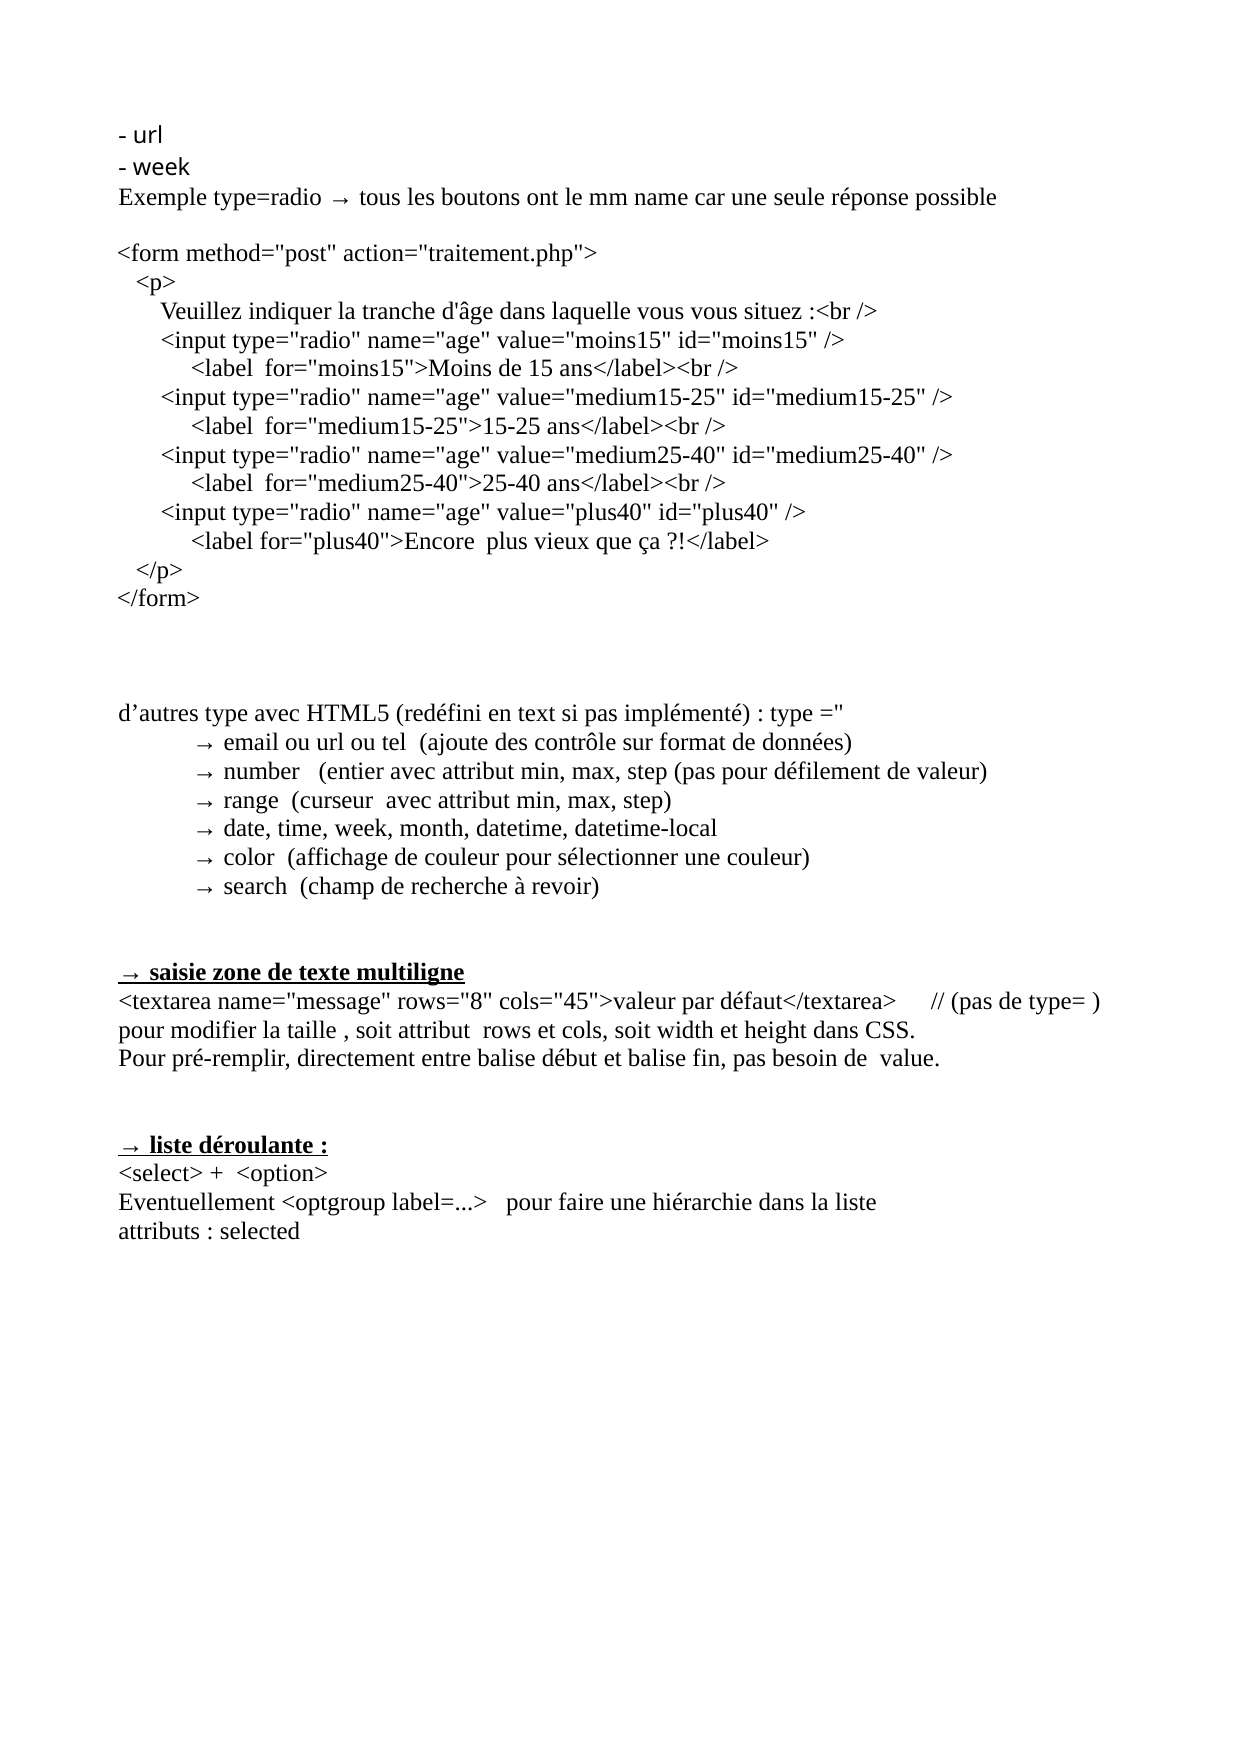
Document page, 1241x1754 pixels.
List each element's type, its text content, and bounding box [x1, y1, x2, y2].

text </p> [117, 555, 1123, 583]
text <input type="radio" name="age" value="medium25-40" id="medium25-40" /> [117, 440, 1123, 468]
text → color (affichage de couleur pour sélectionner une couleur) [118, 842, 1122, 871]
text <label for="medium25-40">25-40 ans</label><br /> [117, 468, 1123, 497]
text Eventuellement <optgroup label=...> pour faire une hiérarchie dans la liste [118, 1187, 1122, 1216]
text </form> [117, 583, 1123, 612]
text <textarea name="message" rows="8" cols="45">valeur par défaut</textarea> // (pas de type= ) [118, 986, 1122, 1015]
text <label for="moins15">Moins de 15 ans</label><br /> [117, 353, 1123, 382]
text → saisie zone de texte multiligne [118, 957, 1122, 986]
text pour modifier la taille , soit attribut rows et cols, soit width et height dans CSS. [118, 1015, 1122, 1043]
text d’autres type avec HTML5 (redéfini en text si pas implémenté) : type =" [118, 698, 1122, 727]
text → date, time, week, month, datetime, datetime-local [118, 813, 1122, 842]
text → range (curseur avec attribut min, max, step) [118, 785, 1122, 813]
text Veuillez indiquer la tranche d'âge dans laquelle vous vous situez :<br /> [117, 296, 1123, 325]
text Exemple type=radio → tous les boutons ont le mm name car une seule réponse possible [118, 182, 1122, 211]
text <p> [117, 267, 1123, 296]
text → liste déroulante : [118, 1130, 1122, 1158]
text <label for="medium15-25">15-25 ans</label><br /> [117, 411, 1123, 440]
text → number (entier avec attribut min, max, step (pas pour défilement de valeur) [118, 756, 1122, 785]
text → email ou url ou tel (ajoute des contrôle sur format de données) [118, 727, 1122, 756]
text <input type="radio" name="age" value="medium15-25" id="medium15-25" /> [117, 382, 1123, 411]
text Pour pré-remplir, directement entre balise début et balise fin, pas besoin de value. [118, 1043, 1122, 1072]
text <form method="post" action="traitement.php"> [117, 238, 1123, 267]
text <label for="plus40">Encore plus vieux que ça ?!</label> [117, 526, 1123, 555]
text - url - week [118, 118, 1122, 182]
text <select> + <option> [118, 1158, 1122, 1187]
text → search (champ de recherche à revoir) [118, 871, 1122, 900]
text <input type="radio" name="age" value="moins15" id="moins15" /> [117, 325, 1123, 353]
text <input type="radio" name="age" value="plus40" id="plus40" /> [117, 497, 1123, 526]
text attributs : selected [118, 1216, 1122, 1245]
